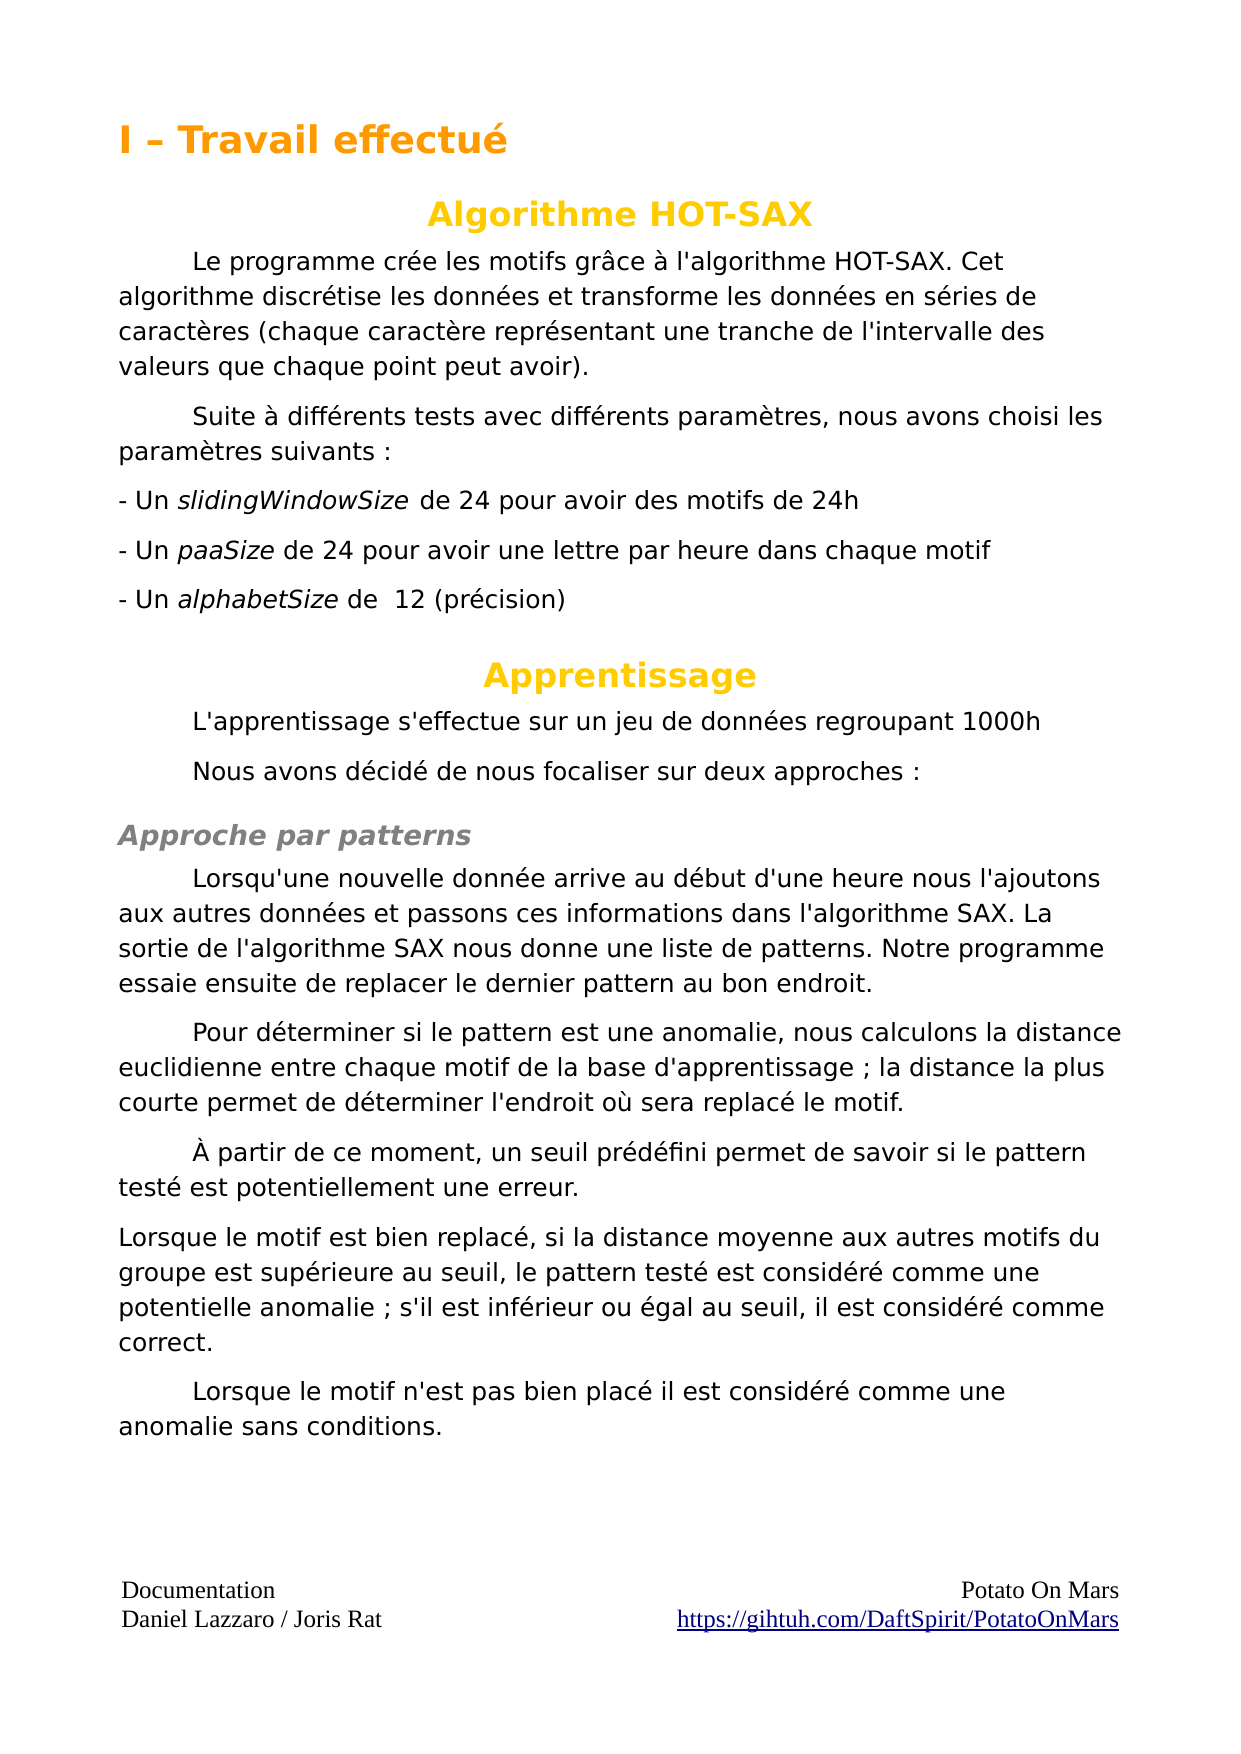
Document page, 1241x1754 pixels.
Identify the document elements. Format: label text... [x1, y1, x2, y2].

subtitle Algorithme HOT-SAX [118, 196, 1122, 235]
text Pour déterminer si le pattern est une anomalie, nous calculons la distance euclidienne entre chaque motif de la base d'apprentissage ; la distance la plus courte permet de déterminer l'endroit où sera replacé le motif. [118, 1018, 1122, 1118]
text Le programme crée les motifs grâce à l'algorithme HOT-SAX. Cet algorithme discrétise les données et transforme les données en séries de caractères (chaque caractère représentant une tranche de l'intervalle des valeurs que chaque point peut avoir). [118, 247, 1122, 381]
text - Un paaSize de 24 pour avoir une lettre par heure dans chaque motif [118, 536, 1122, 565]
text Lorsque le motif n'est pas bien placé il est considéré comme une anomalie sans conditions. [118, 1377, 1122, 1441]
subtitle I – Travail effectué [118, 118, 1122, 162]
subtitle Apprentissage [118, 656, 1122, 695]
text - Un alphabetSize de 12 (précision) [118, 586, 1122, 615]
text Lorsque le motif est bien replacé, si la distance moyenne aux autres motifs du groupe est supérieure au seuil, le pattern testé est considéré comme une potentielle anomalie ; s'il est inférieur ou égal au seuil, il est considéré comme correct. [118, 1223, 1122, 1357]
text - Un slidingWindowSize de 24 pour avoir des motifs de 24h [118, 486, 1122, 516]
text À partir de ce moment, un seuil prédéfini permet de savoir si le pattern testé est potentiellement une erreur. [118, 1138, 1122, 1202]
text L'apprentissage s'effectue sur un jeu de données regroupant 1000h [118, 707, 1122, 737]
text Lorsqu'une nouvelle donnée arrive au début d'une heure nous l'ajoutons aux autres données et passons ces informations dans l'algorithme SAX. La sortie de l'algorithme SAX nous donne une liste de patterns. Notre programme essaie ensuite de replacer le dernier pattern au bon endroit. [118, 864, 1122, 998]
text Nous avons décidé de nous focaliser sur deux approches : [118, 757, 1122, 786]
text Suite à différents tests avec différents paramètres, nous avons choisi les paramètres suivants : [118, 402, 1122, 466]
subtitle Approche par patterns [118, 819, 1122, 851]
